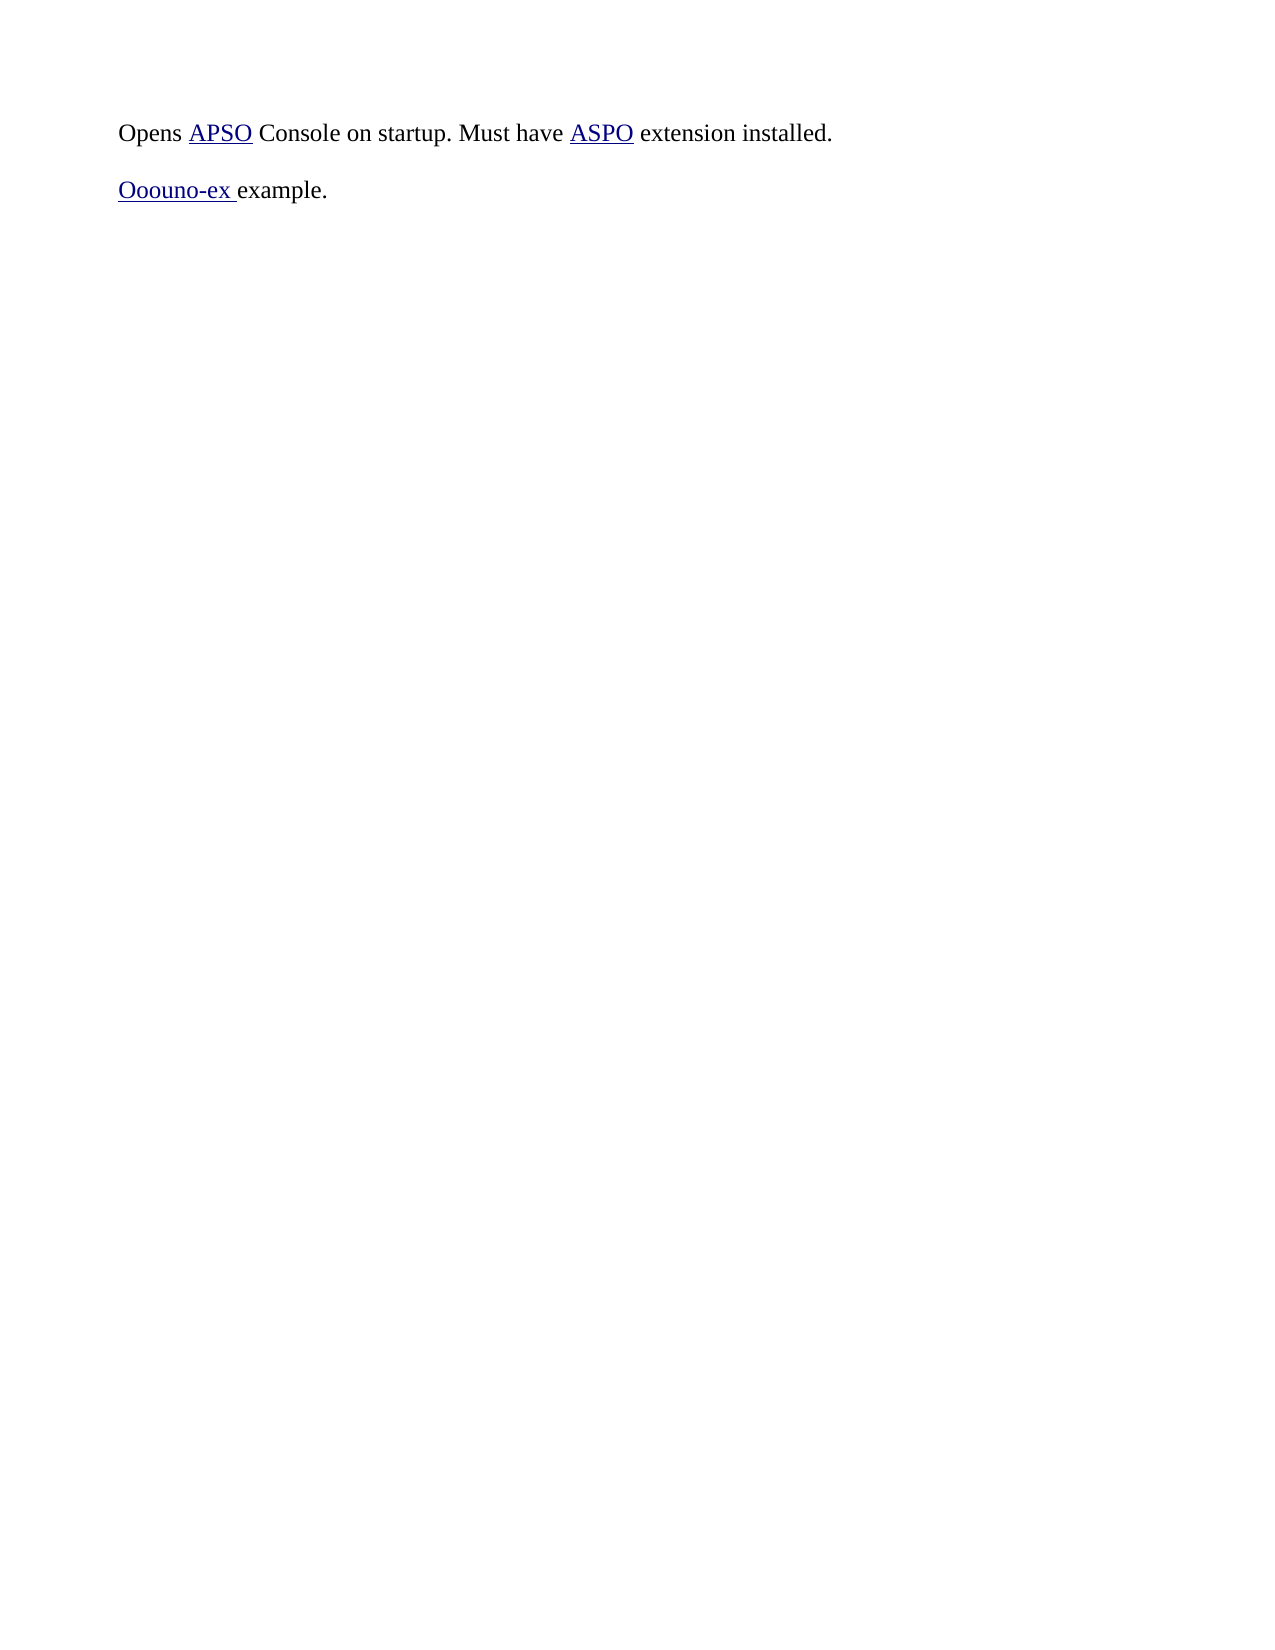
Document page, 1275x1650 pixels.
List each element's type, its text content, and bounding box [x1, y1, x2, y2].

text Ooouno-ex example. [118, 176, 1157, 204]
text Opens APSO Console on startup. Must have ASPO extension installed. [118, 118, 1157, 147]
